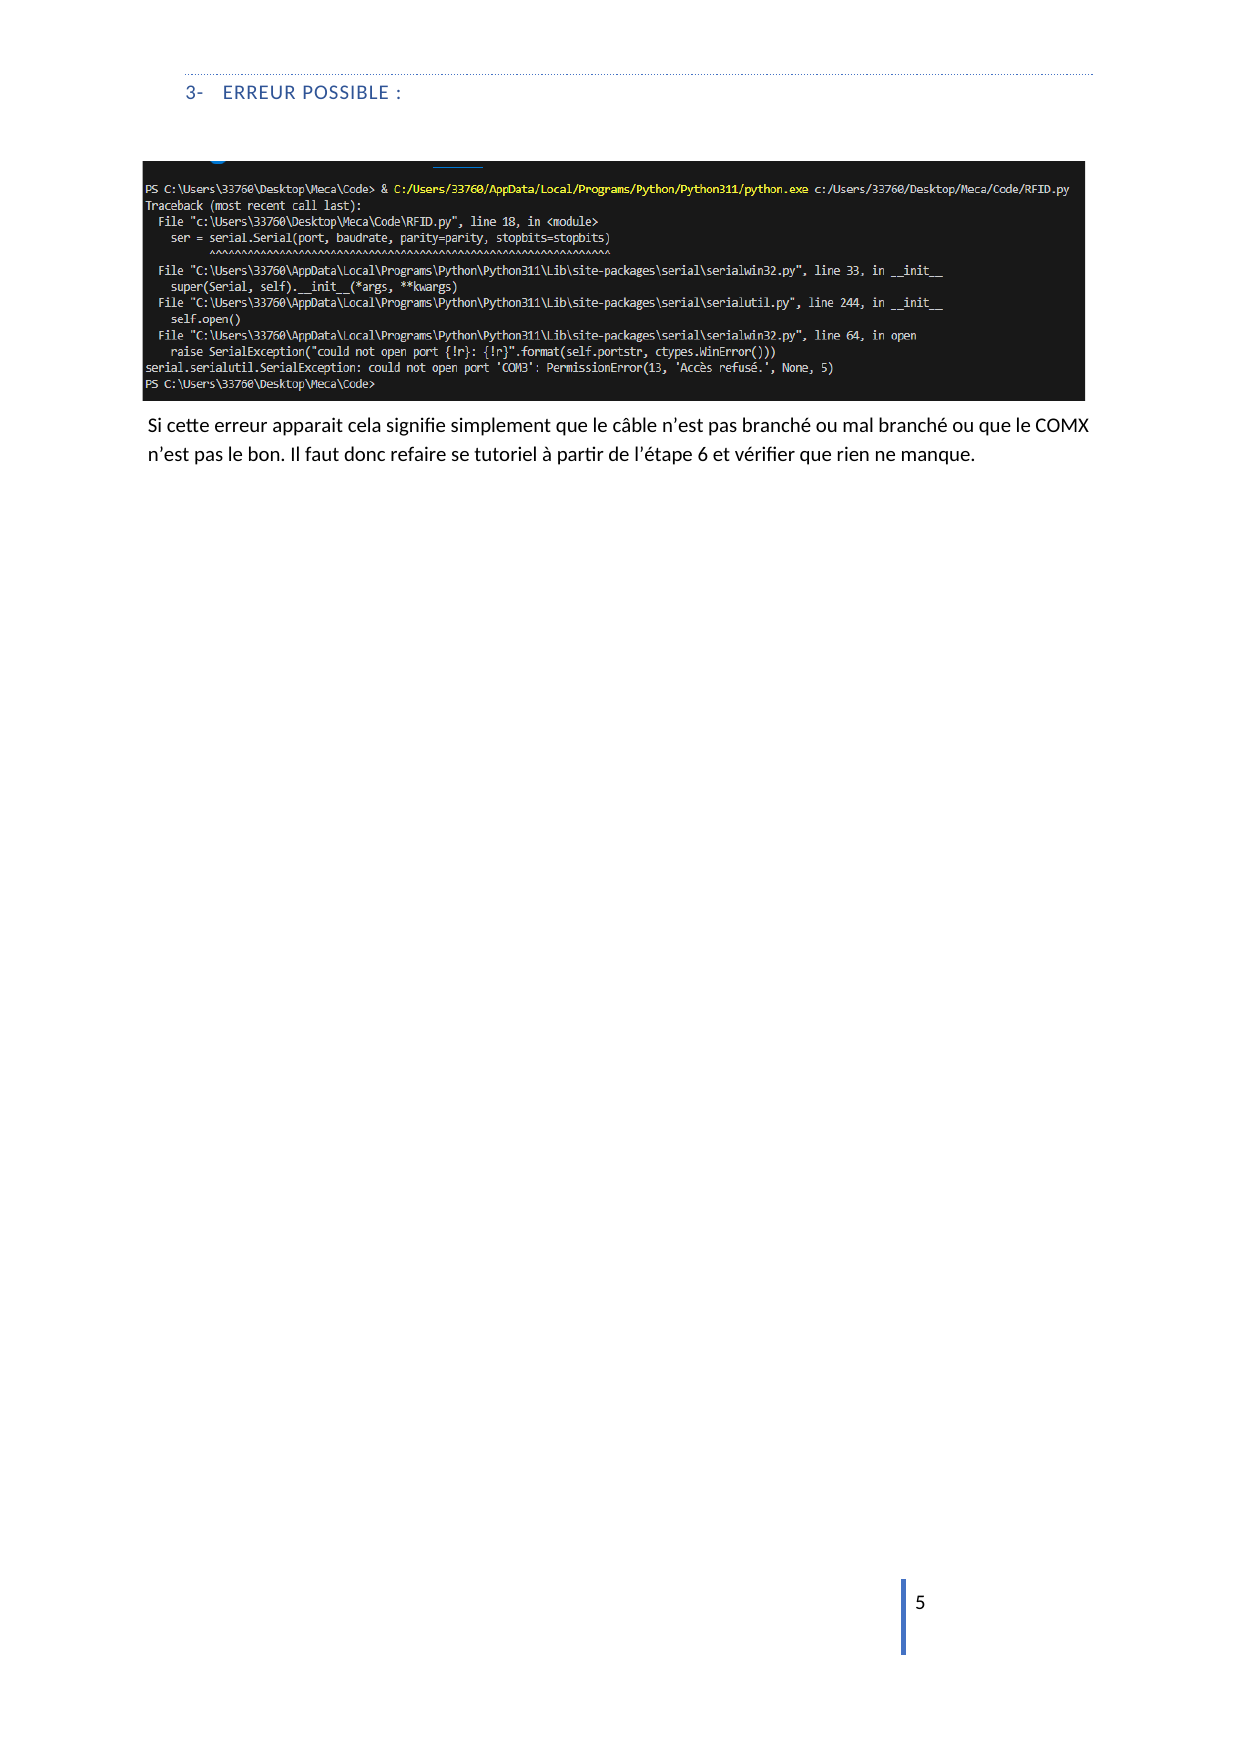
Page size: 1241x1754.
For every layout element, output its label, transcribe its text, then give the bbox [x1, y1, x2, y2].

list Erreur possible : [185, 74, 1093, 105]
text Si cette erreur apparait cela signifie simplement que le câble n’est pas branché ou mal branché ou que le COMX n’est pas le bon. Il faut donc refaire se tutoriel à partir de l’étape 6 et vérifier que rien ne manque. [148, 179, 1093, 467]
